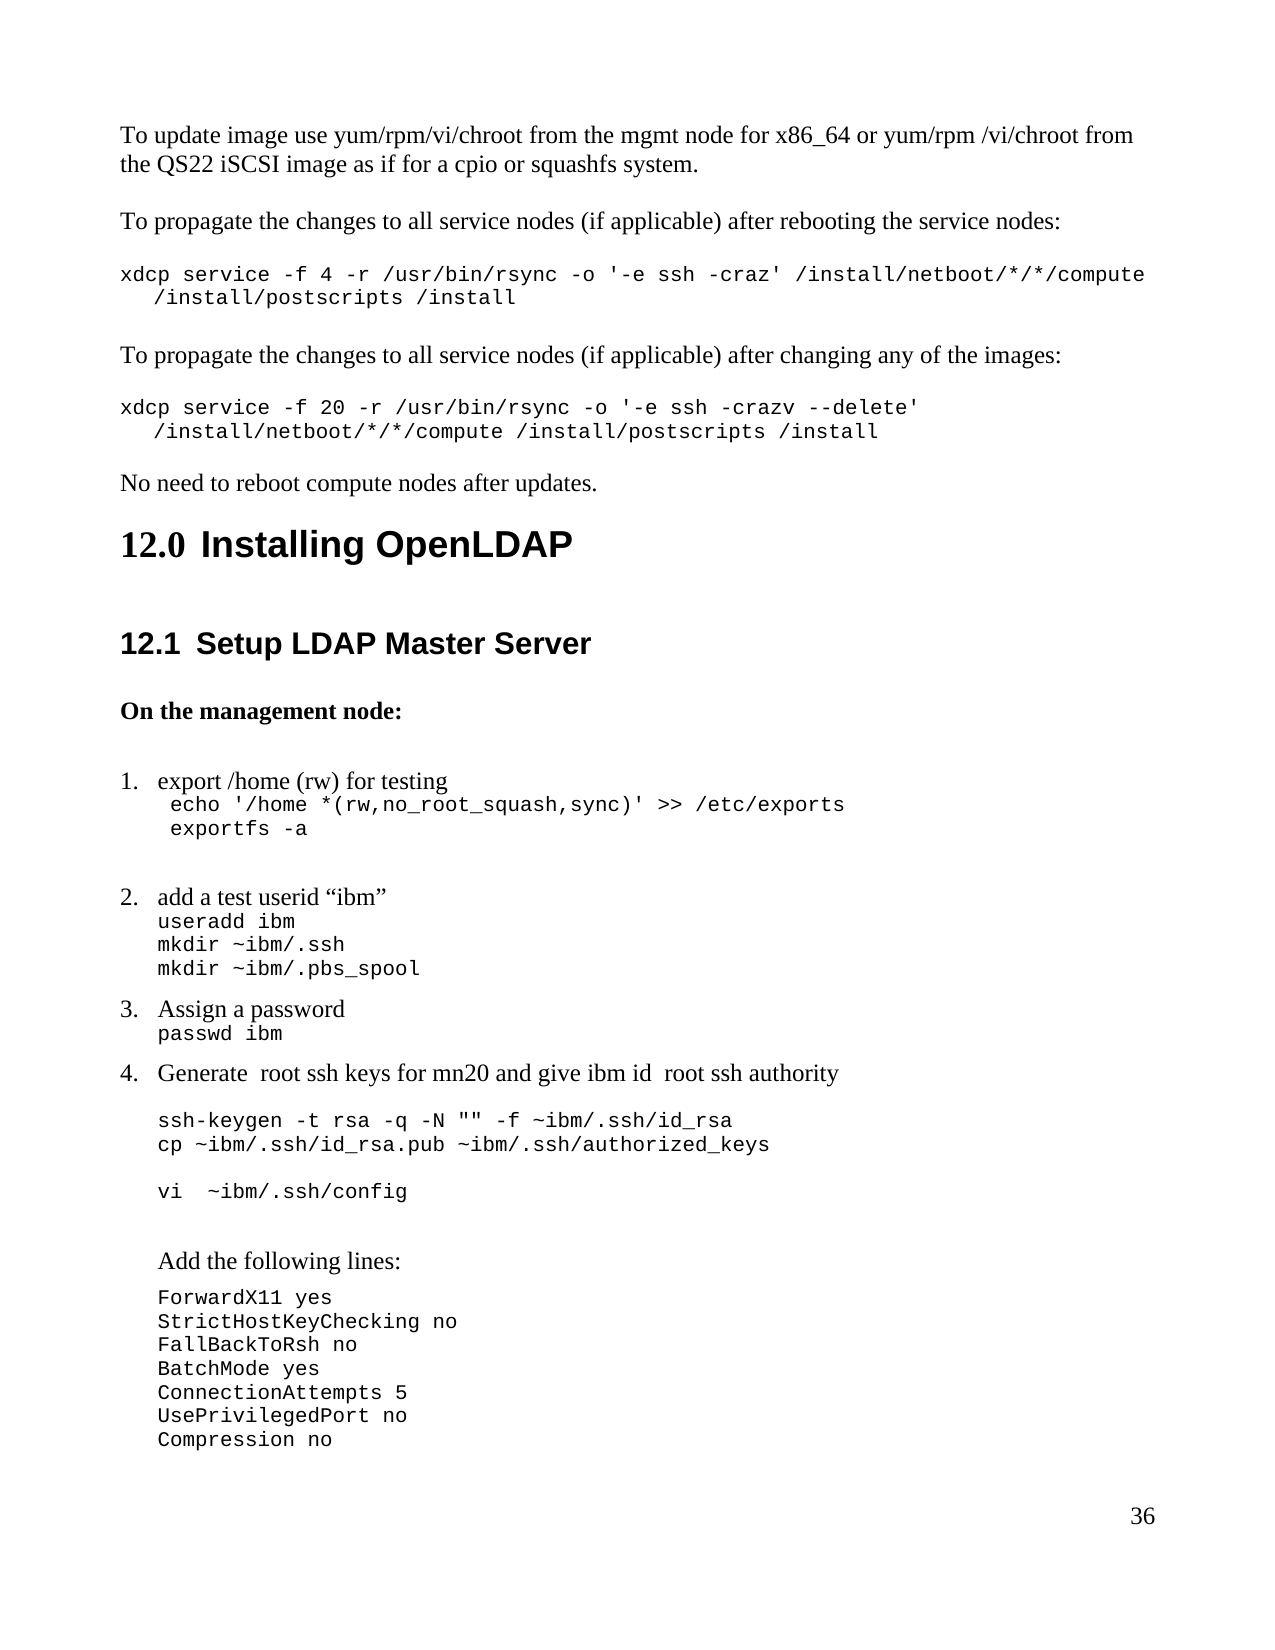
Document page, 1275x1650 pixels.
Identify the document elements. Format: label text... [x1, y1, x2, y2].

text On the management node: [120, 696, 1155, 725]
text useradd ibm [157, 911, 1155, 934]
text No need to reboot compute nodes after updates. [120, 468, 1155, 497]
list Generate root ssh keys for mn20 and give ibm id root ssh authority [120, 1058, 1155, 1087]
text FallBackToRsh no [157, 1334, 1155, 1358]
subtitle Setup LDAP Master Server [120, 625, 1155, 661]
text cp ~ibm/.ssh/id_rsa.pub ~ibm/.ssh/authorized_keys [157, 1134, 1155, 1158]
text Add the following lines: [157, 1246, 1155, 1274]
text To propagate the changes to all service nodes (if applicable) after changing any of the images: [120, 340, 1155, 368]
text ConnectionAttempts 5 [157, 1382, 1155, 1405]
text xdcp service -f 20 -r /usr/bin/rsync -o '-e ssh -crazv --delete' /install/netboot/*/*/compute /install/postscripts /install [120, 397, 1155, 444]
text ForwardX11 yes [157, 1287, 1155, 1311]
text Compression no [157, 1429, 1155, 1453]
text mkdir ~ibm/.ssh [157, 934, 1155, 958]
subtitle Installing OpenLDAP [120, 522, 1155, 565]
text mkdir ~ibm/.pbs_spool [157, 958, 1155, 982]
text UsePrivilegedPort no [157, 1405, 1155, 1429]
text BatchMode yes [157, 1358, 1155, 1382]
text echo '/home *(rw,no_root_squash,sync)' >> /etc/exports [157, 794, 1155, 818]
text passwd ibm [157, 1022, 1155, 1046]
text To propagate the changes to all service nodes (if applicable) after rebooting the service nodes: [120, 206, 1155, 235]
text vi ~ibm/.ssh/config [157, 1181, 1155, 1205]
list export /home (rw) for testing [120, 766, 1155, 794]
text xdcp service -f 4 -r /usr/bin/rsync -o '-e ssh -craz' /install/netboot/*/*/compute /install/postscripts /install [120, 264, 1155, 311]
list add a test userid “ibm” [120, 882, 1155, 911]
text To update image use yum/rpm/vi/chroot from the mgmt node for x86_64 or yum/rpm /vi/chroot from the QS22 iSCSI image as if for a cpio or squashfs system. [120, 120, 1155, 177]
list Assign a password [120, 994, 1155, 1022]
text exportfs -a [157, 818, 1155, 842]
text StrictHostKeyChecking no [157, 1311, 1155, 1334]
text ssh-keygen -t rsa -q -N "" -f ~ibm/.ssh/id_rsa [157, 1111, 1155, 1134]
